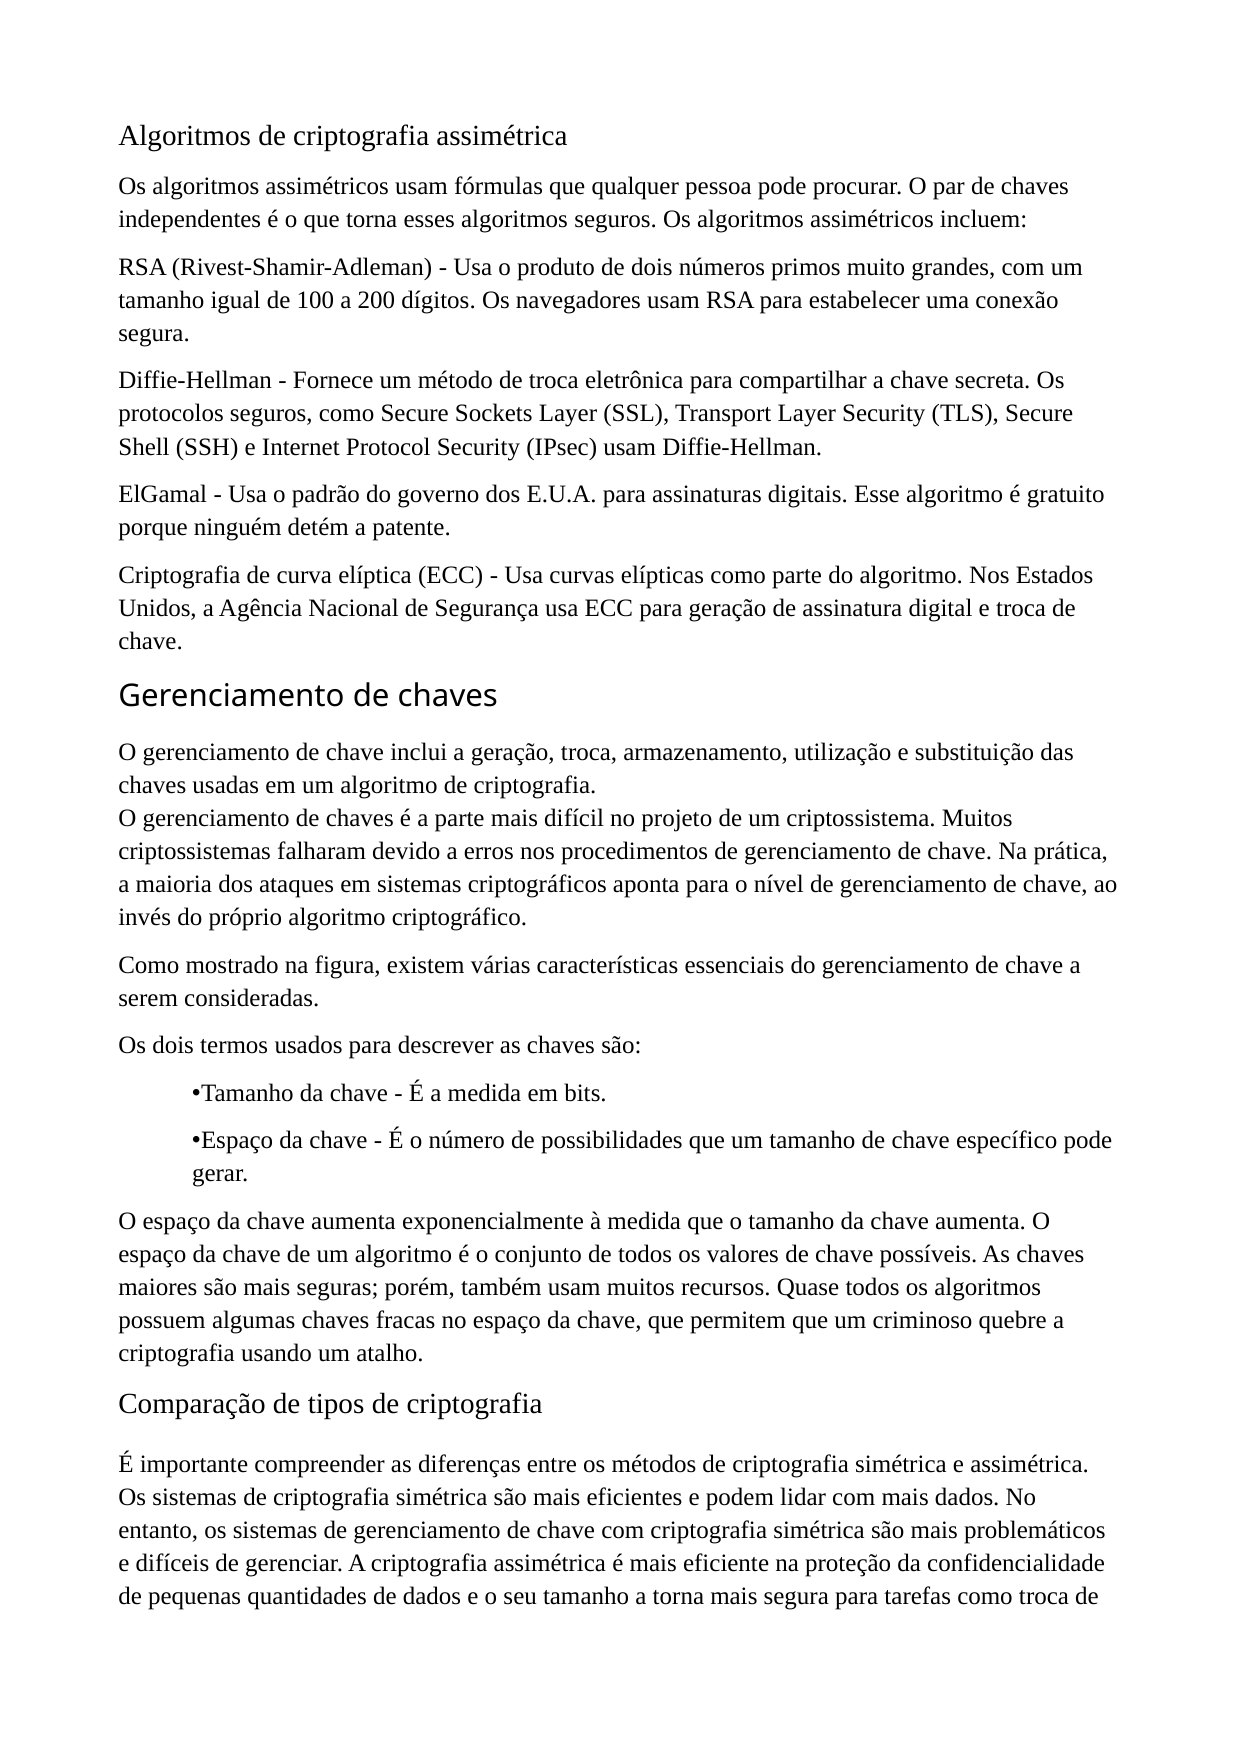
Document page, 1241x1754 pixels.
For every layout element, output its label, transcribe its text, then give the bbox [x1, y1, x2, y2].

text ElGamal - Usa o padrão do governo dos E.U.A. para assinaturas digitais. Esse algoritmo é gratuito porque ninguém detém a patente. [118, 479, 1122, 541]
text Diffie-Hellman - Fornece um método de troca eletrônica para compartilhar a chave secreta. Os protocolos seguros, como Secure Sockets Layer (SSL), Transport Layer Security (TLS), Secure Shell (SSH) e Internet Protocol Security (IPsec) usam Diffie-Hellman. [118, 366, 1122, 460]
list Tamanho da chave - É a medida em bits. [118, 1078, 1122, 1107]
text Gerenciamento de chaves [118, 673, 1122, 716]
text Os dois termos usados para descrever as chaves são: [118, 1030, 1122, 1059]
text O gerenciamento de chave inclui a geração, troca, armazenamento, utilização e substituição das chaves usadas em um algoritmo de criptografia. [118, 737, 1122, 799]
text RSA (Rivest-Shamir-Adleman) - Usa o produto de dois números primos muito grandes, com um tamanho igual de 100 a 200 dígitos. Os navegadores usam RSA para estabelecer uma conexão segura. [118, 252, 1122, 347]
text É importante compreender as diferenças entre os métodos de criptografia simétrica e assimétrica. Os sistemas de criptografia simétrica são mais eficientes e podem lidar com mais dados. No entanto, os sistemas de gerenciamento de chave com criptografia simétrica são mais problemáticos e difíceis de gerenciar. A criptografia assimétrica é mais eficiente na proteção da confidencialidade de pequenas quantidades de dados e o seu tamanho a torna mais segura para tarefas como troca de [118, 1449, 1122, 1609]
list Espaço da chave - É o número de possibilidades que um tamanho de chave específico pode gerar. [118, 1126, 1122, 1187]
text Os algoritmos assimétricos usam fórmulas que qualquer pessoa pode procurar. O par de chaves independentes é o que torna esses algoritmos seguros. Os algoritmos assimétricos incluem: [118, 171, 1122, 233]
text Algoritmos de criptografia assimétrica [118, 118, 1122, 152]
text O espaço da chave aumenta exponencialmente à medida que o tamanho da chave aumenta. O espaço da chave de um algoritmo é o conjunto de todos os valores de chave possíveis. As chaves maiores são mais seguras; porém, também usam muitos recursos. Quase todos os algoritmos possuem algumas chaves fracas no espaço da chave, que permitem que um criminoso quebre a criptografia usando um atalho. [118, 1206, 1122, 1367]
text O gerenciamento de chaves é a parte mais difícil no projeto de um criptossistema. Muitos criptossistemas falharam devido a erros nos procedimentos de gerenciamento de chave. Na prática, a maioria dos ataques em sistemas criptográficos aponta para o nível de gerenciamento de chave, ao invés do próprio algoritmo criptográfico. [118, 803, 1122, 931]
subtitle Comparação de tipos de criptografia [118, 1386, 1122, 1419]
text Como mostrado na figura, existem várias características essenciais do gerenciamento de chave a serem consideradas. [118, 950, 1122, 1011]
text Criptografia de curva elíptica (ECC) - Usa curvas elípticas como parte do algoritmo. Nos Estados Unidos, a Agência Nacional de Segurança usa ECC para geração de assinatura digital e troca de chave. [118, 560, 1122, 654]
